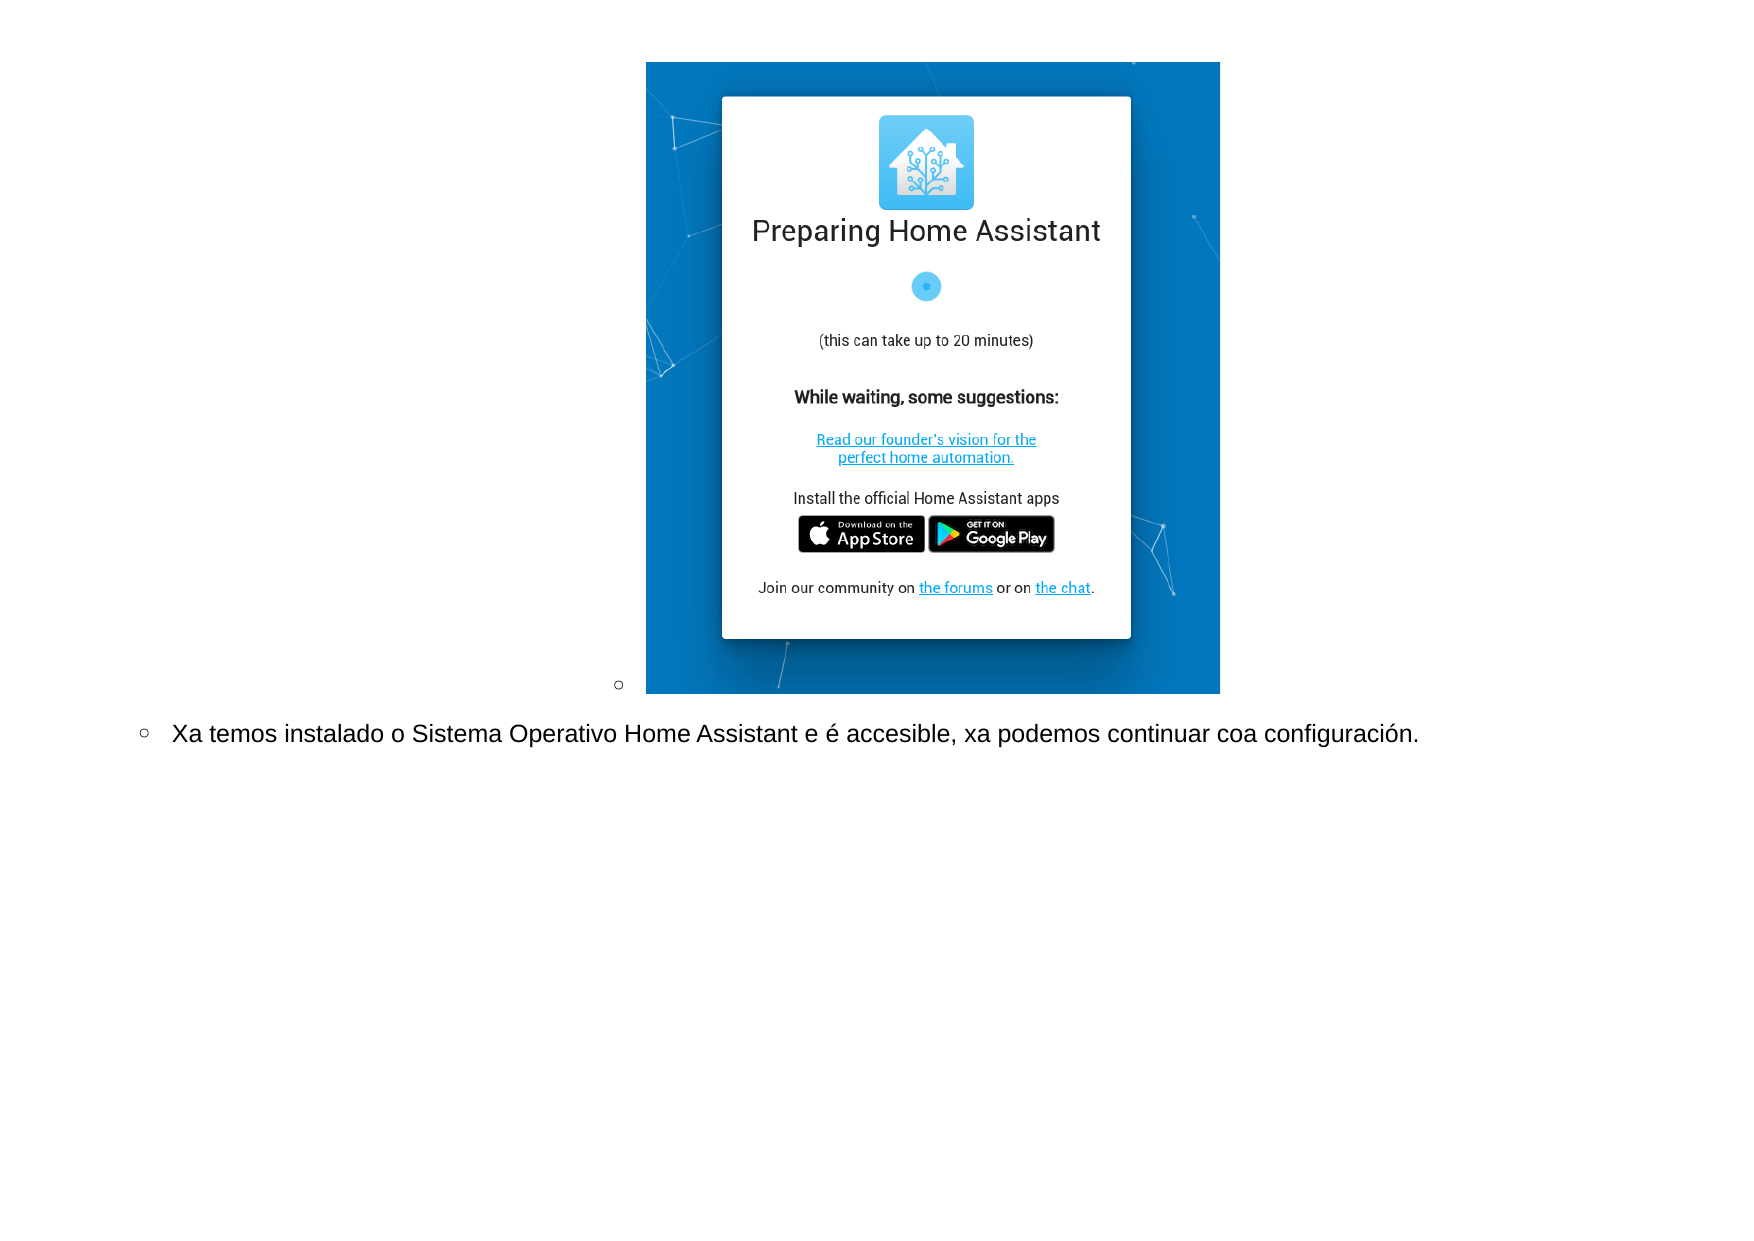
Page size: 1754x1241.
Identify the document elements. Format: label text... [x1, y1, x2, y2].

picture [646, 62, 1221, 694]
list Xa temos instalado o Sistema Operativo Home Assistant e é accesible, xa podemos continuar coa configuración. [134, 718, 1695, 747]
